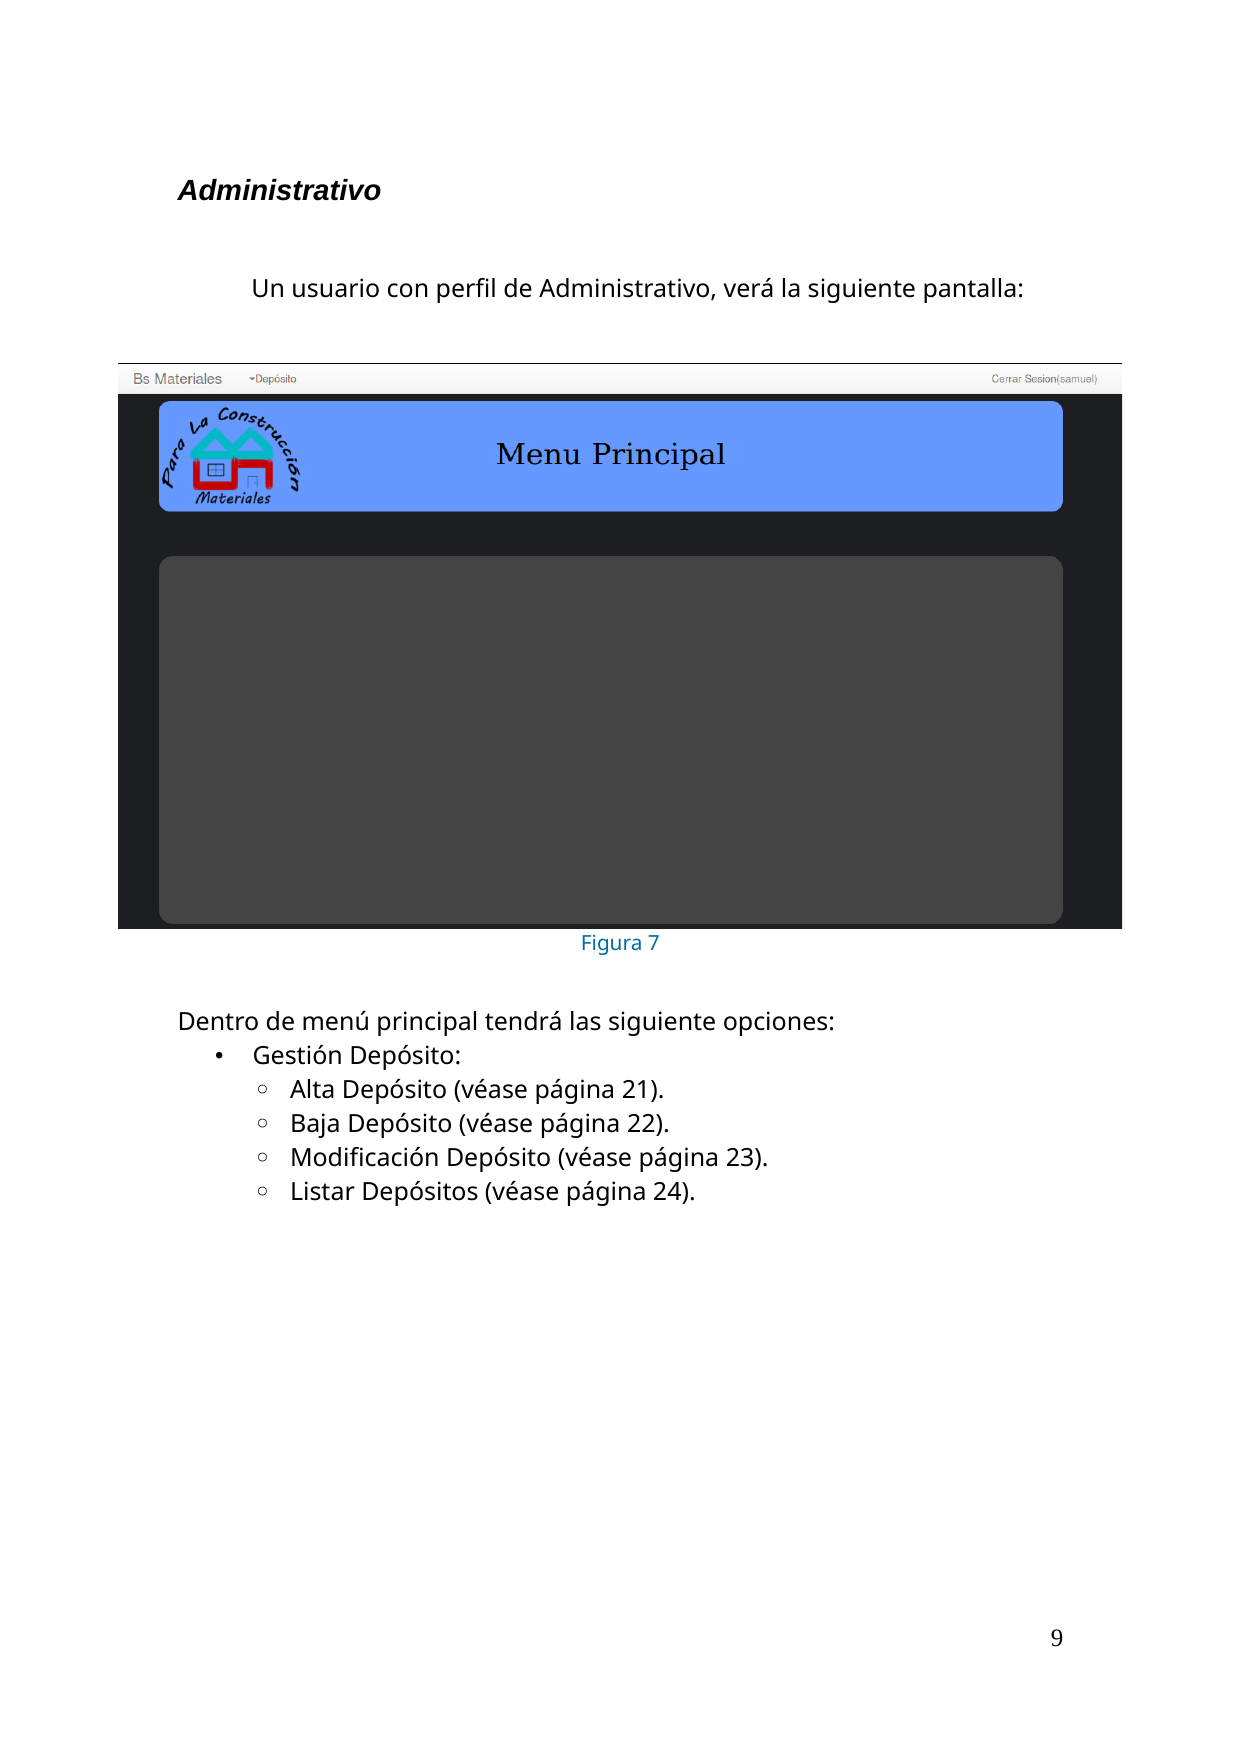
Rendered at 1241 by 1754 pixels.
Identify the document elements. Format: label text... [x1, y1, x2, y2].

list Baja Depósito (véase página 22). [252, 1106, 1063, 1139]
text Dentro de menú principal tendrá las siguiente opciones: [177, 1003, 1063, 1037]
subtitle Administrativo [177, 173, 1063, 206]
text Un usuario con perfil de Administrativo, verá la siguiente pantalla: [177, 271, 1063, 305]
text Figura 7 [177, 929, 1063, 957]
list Modificación Depósito (véase página 23). [252, 1139, 1063, 1174]
picture [118, 363, 1123, 929]
list Gestión Depósito: [215, 1037, 1063, 1071]
list Listar Depósitos (véase página 24). [252, 1174, 1063, 1208]
list Alta Depósito (véase página 21). [252, 1071, 1063, 1106]
